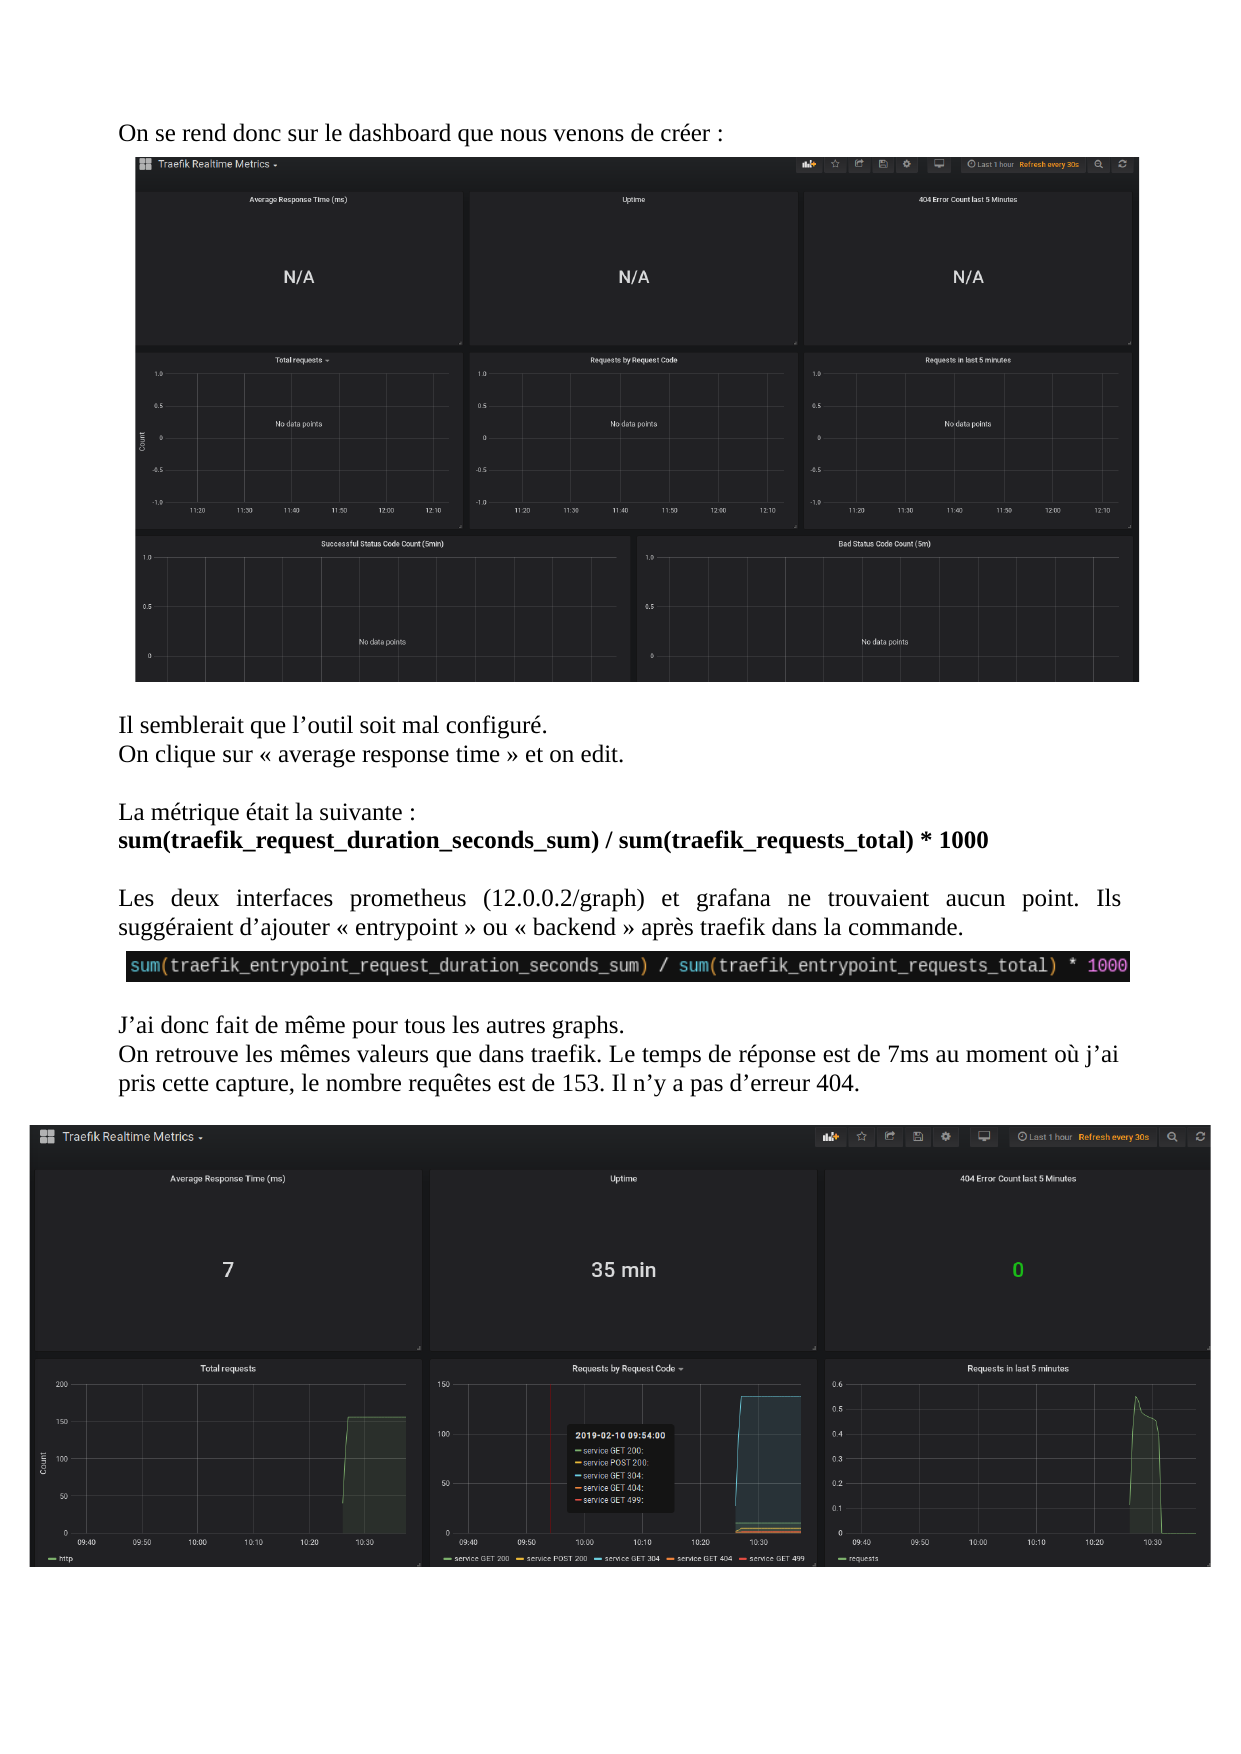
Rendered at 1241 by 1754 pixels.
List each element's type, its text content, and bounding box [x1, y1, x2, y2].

text sum(traefik_request_duration_seconds_sum) / sum(traefik_requests_total) * 1000 [118, 826, 1122, 854]
text La métrique était la suivante : [118, 797, 1122, 826]
text On clique sur « average response time » et on edit. [118, 739, 1122, 768]
picture [29, 1125, 1211, 1567]
text Il semblerait que l’outil soit mal configuré. [118, 711, 1122, 739]
text On retrouve les mêmes valeurs que dans traefik. Le temps de réponse est de 7ms au moment où j’ai pris cette capture, le nombre requêtes est de 153. Il n’y a pas d’erreur 404. [118, 1039, 1122, 1097]
text J’ai donc fait de même pour tous les autres graphs. [118, 1010, 1122, 1039]
text Les deux interfaces prometheus (12.0.0.2/graph) et grafana ne trouvaient aucun point. Ils suggéraient d’ajouter « entrypoint » ou « backend » après traefik dans la commande. [118, 883, 1122, 941]
picture [135, 157, 1140, 682]
picture [126, 951, 1130, 982]
text On se rend donc sur le dashboard que nous venons de créer : [118, 118, 1122, 147]
